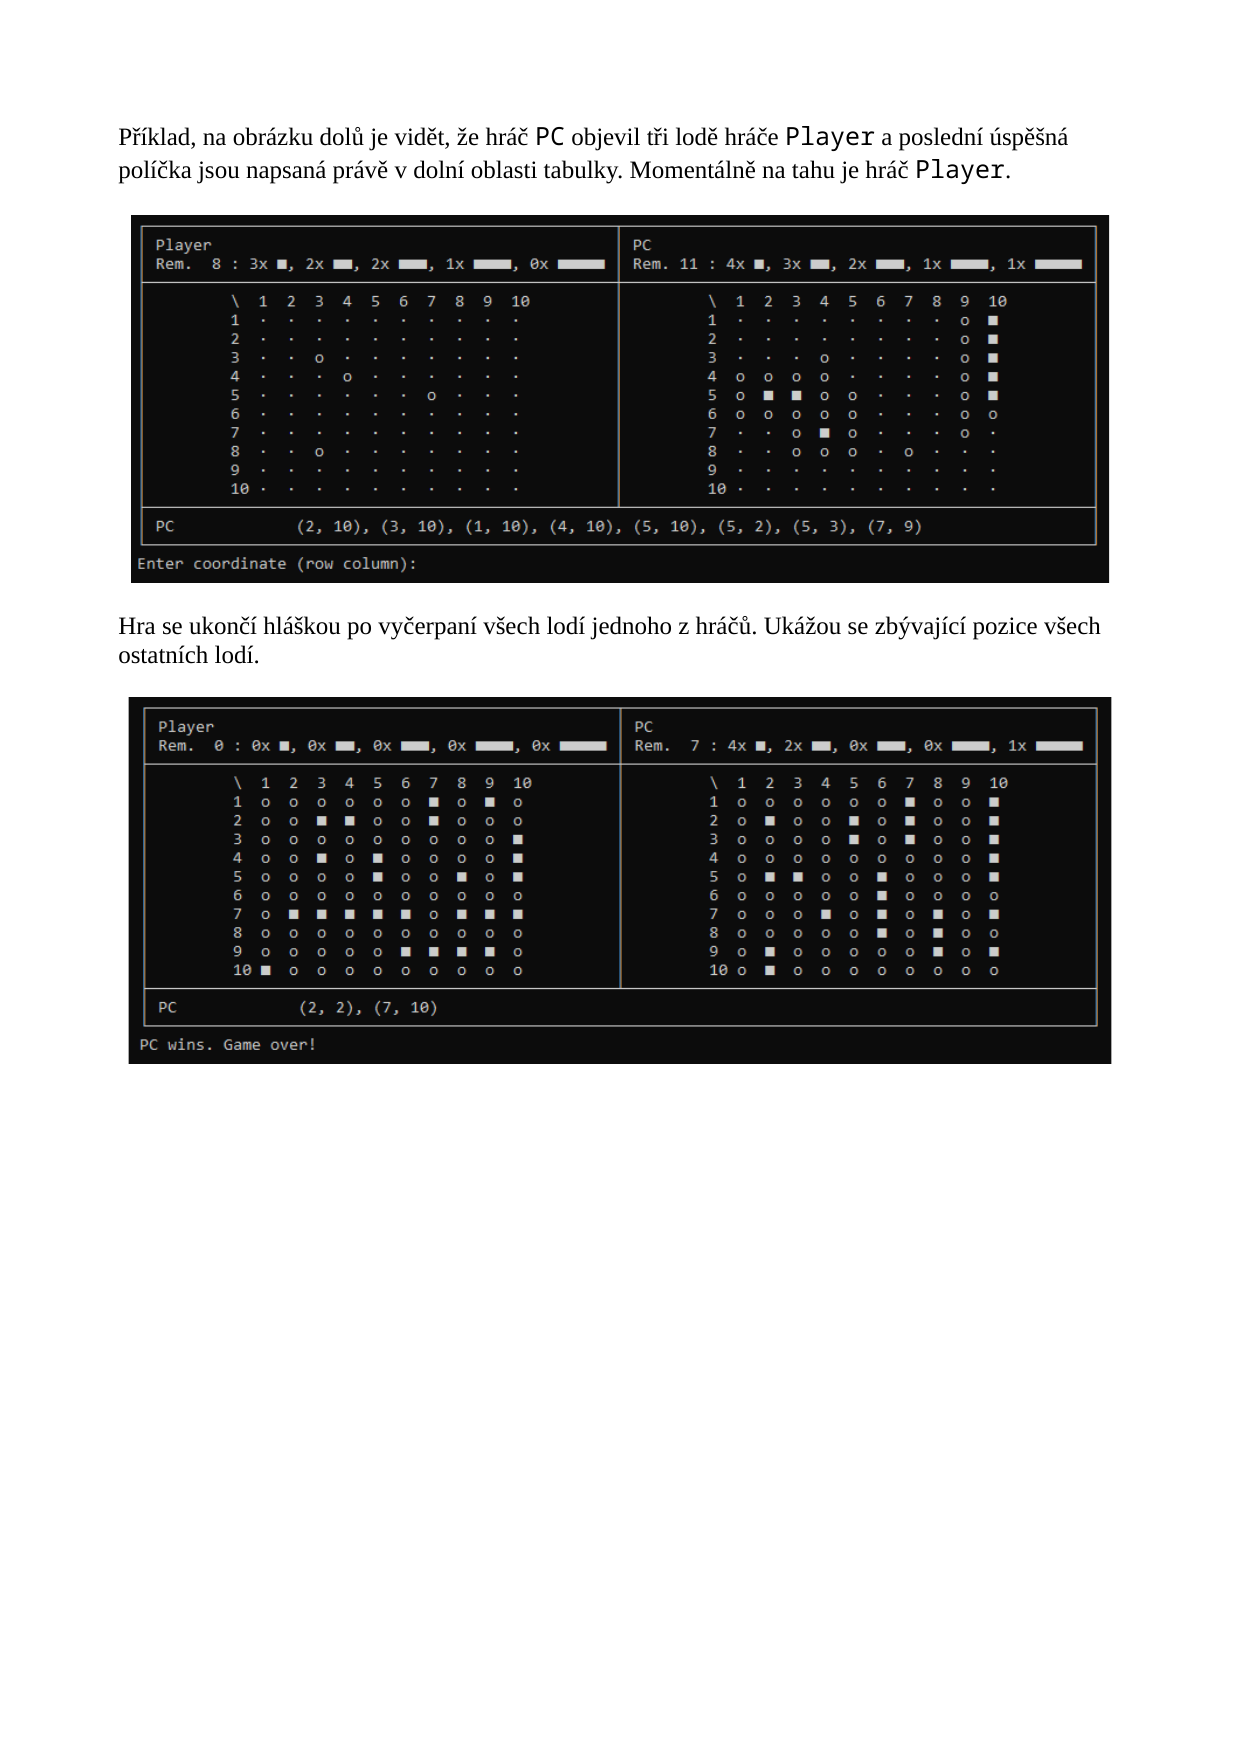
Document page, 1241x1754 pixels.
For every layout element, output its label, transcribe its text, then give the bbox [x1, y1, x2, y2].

text Příklad, na obrázku dolů je vidět, že hráč PC objevil tři lodě hráče Player a poslední úspěšná políčka jsou napsaná právě v dolní oblasti tabulky. Momentálně na tahu je hráč Player. [118, 118, 1122, 186]
picture [131, 215, 1110, 583]
text Hra se ukončí hláškou po vyčerpaní všech lodí jednoho z hráčů. Ukážou se zbývající pozice všech ostatních lodí. [118, 611, 1122, 669]
picture [128, 697, 1112, 1064]
